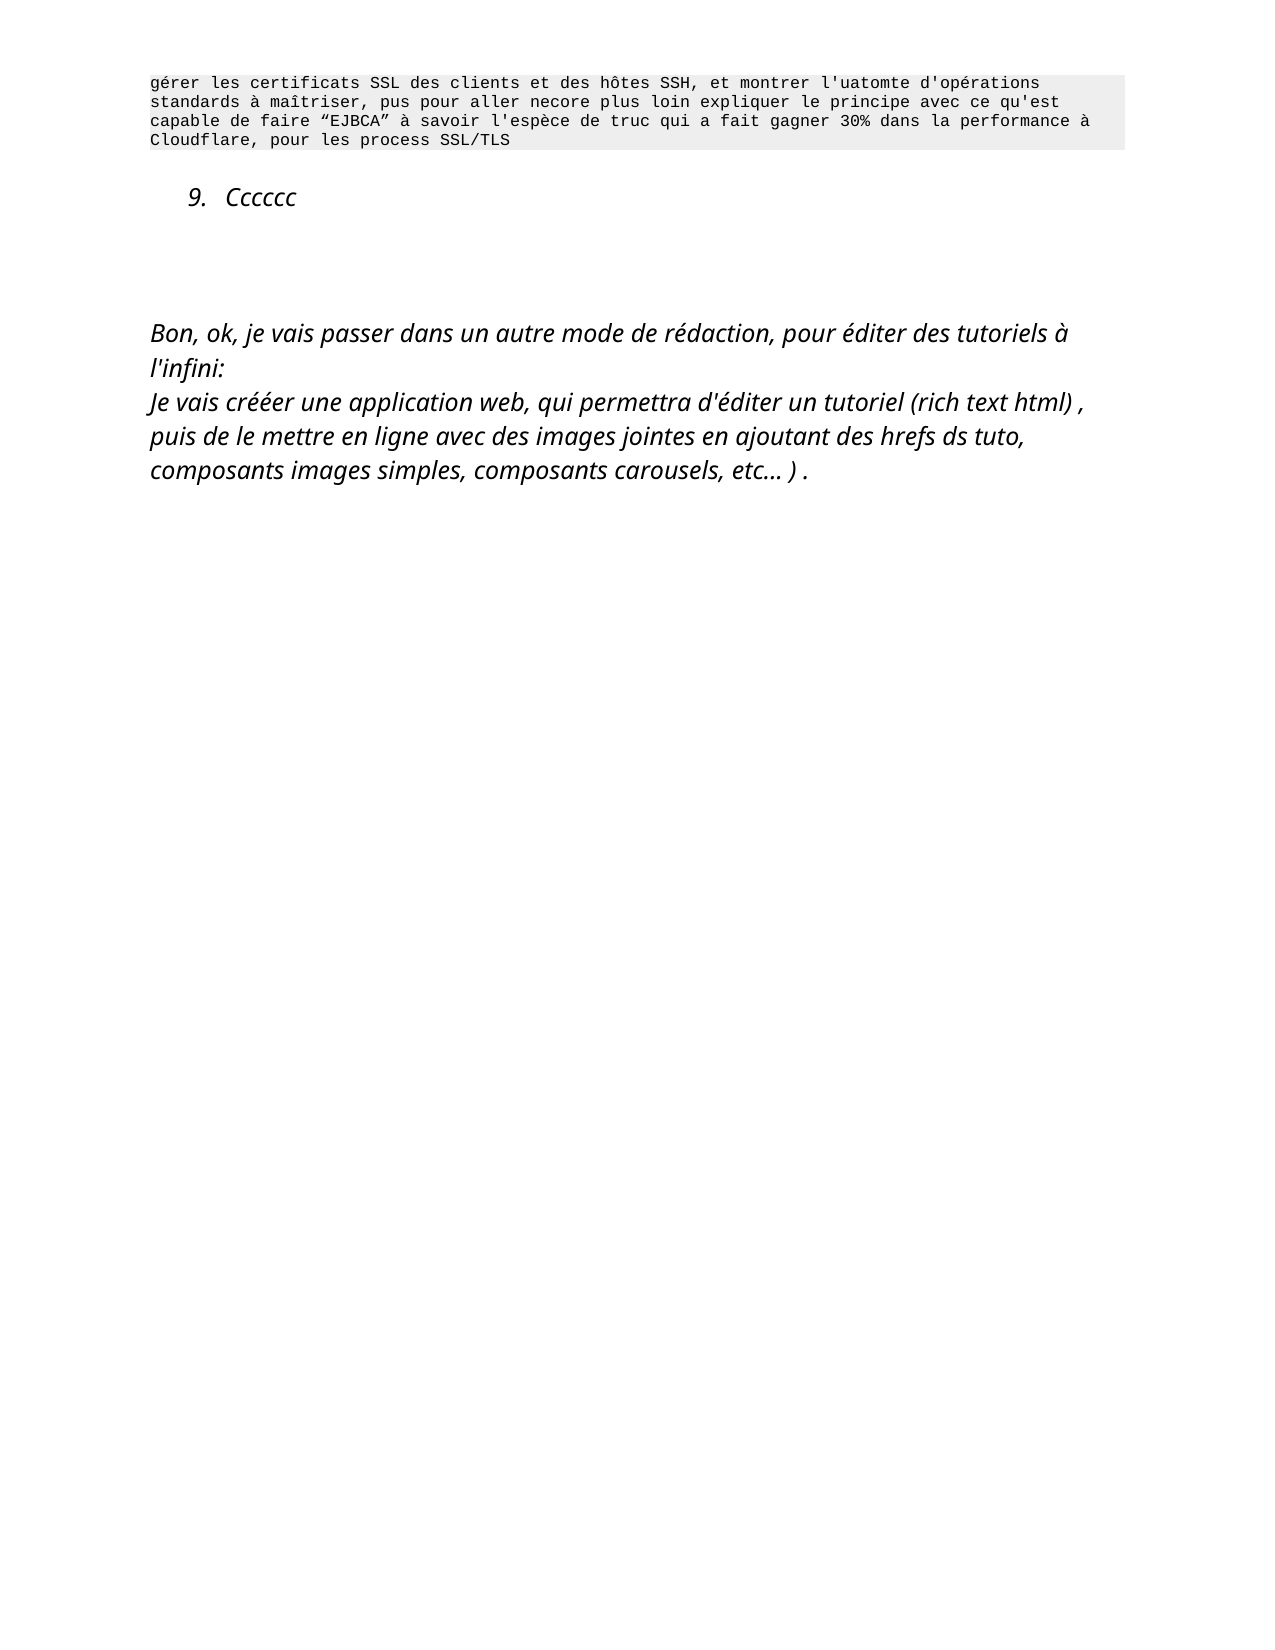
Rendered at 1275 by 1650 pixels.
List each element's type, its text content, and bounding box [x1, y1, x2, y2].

text Bon, ok, je vais passer dans un autre mode de rédaction, pour éditer des tutoriels à l'infini: [150, 316, 1125, 384]
text Je vais crééer une application web, qui permettra d'éditer un tutoriel (rich text html) , puis de le mettre en ligne avec des images jointes en ajoutant des hrefs ds tuto, composants images simples, composants carousels, etc... ) . [150, 384, 1125, 486]
list Cccccc [187, 180, 1125, 214]
text gérer les certificats SSL des clients et des hôtes SSH, et montrer l'uatomte d'opérations standards à maîtriser, pus pour aller necore plus loin expliquer le principe avec ce qu'est capable de faire “EJBCA” à savoir l'espèce de truc qui a fait gagner 30% dans la performance à Cloudflare, pour les process SSL/TLS [150, 75, 1125, 150]
